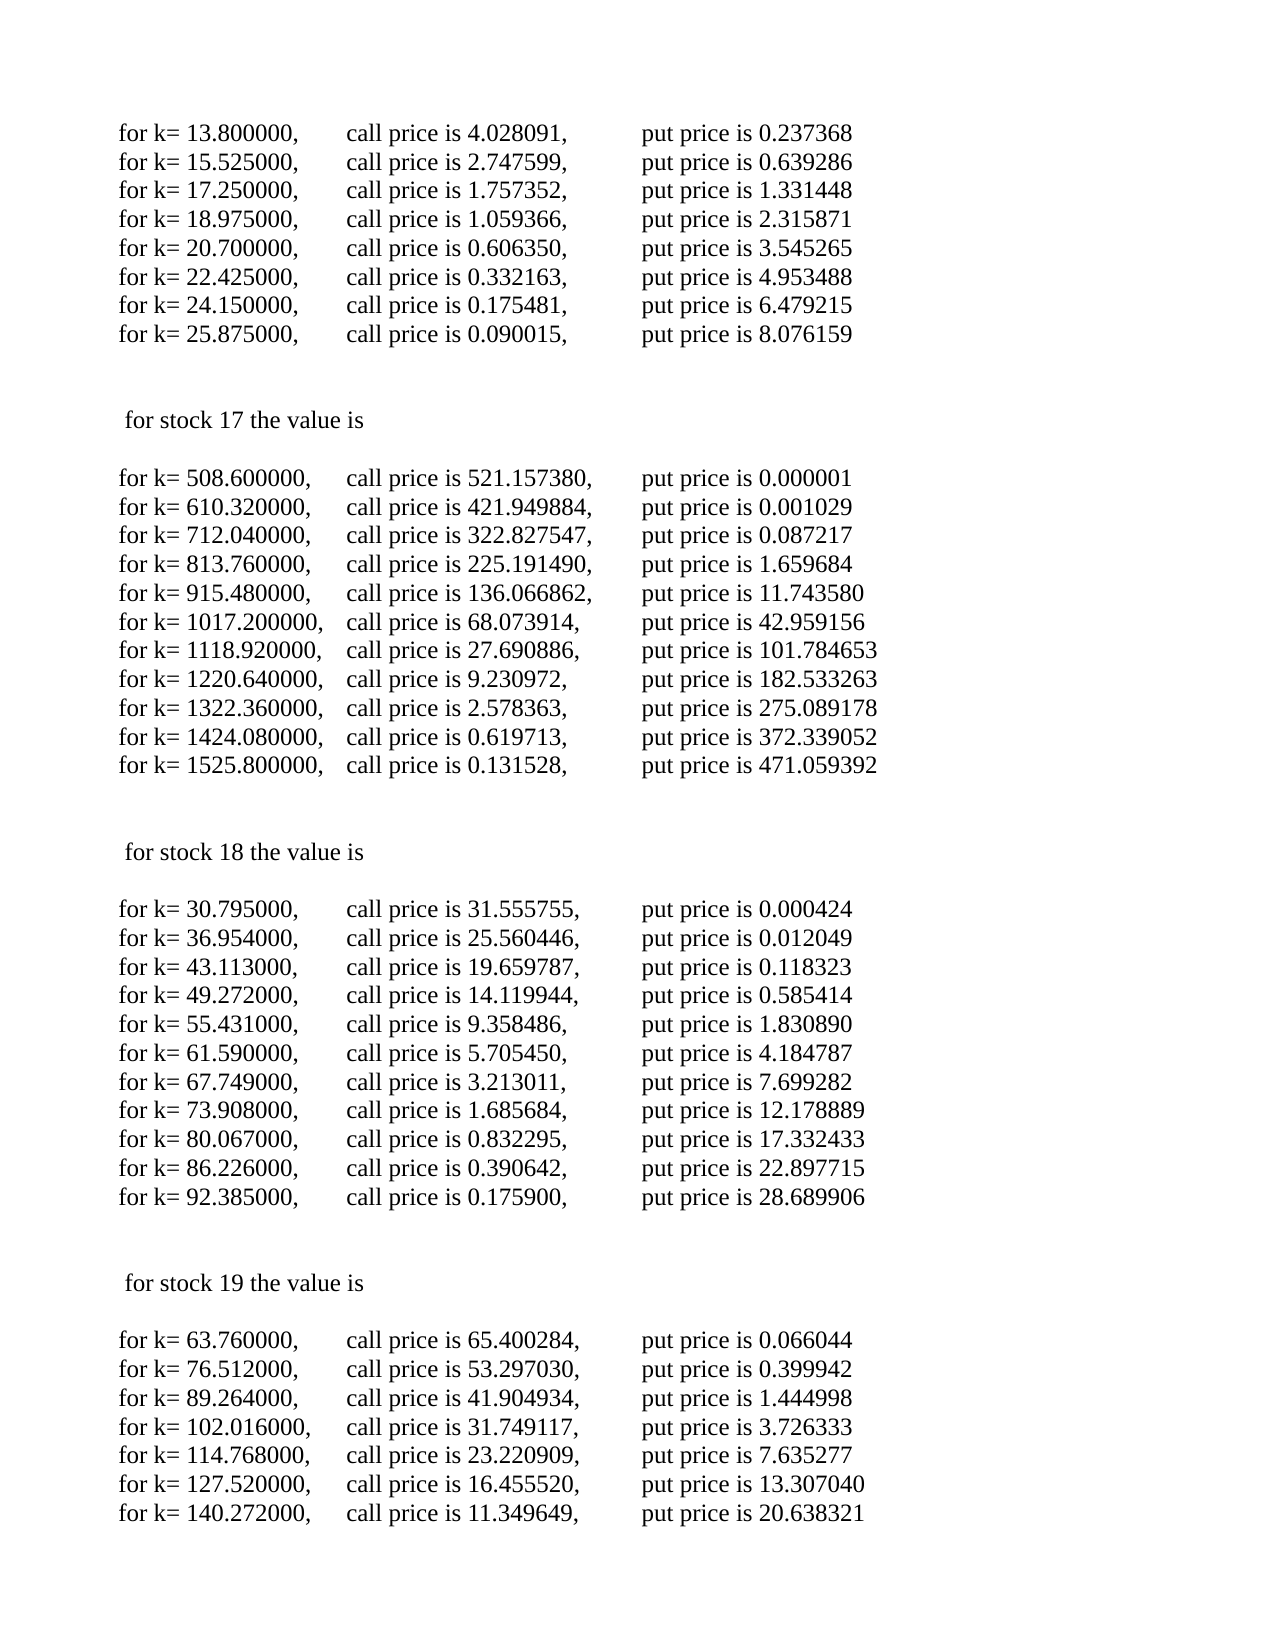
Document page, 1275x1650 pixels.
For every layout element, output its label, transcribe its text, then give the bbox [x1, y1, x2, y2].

text for k= 140.272000, call price is 11.349649, put price is 20.638321 [118, 1498, 1157, 1527]
text for stock 17 the value is [118, 406, 1157, 434]
text for k= 13.800000, call price is 4.028091, put price is 0.237368 [118, 118, 1157, 147]
text for k= 73.908000, call price is 1.685684, put price is 12.178889 [118, 1096, 1157, 1124]
text for k= 1017.200000, call price is 68.073914, put price is 42.959156 [118, 607, 1157, 636]
text for k= 127.520000, call price is 16.455520, put price is 13.307040 [118, 1469, 1157, 1498]
text for k= 610.320000, call price is 421.949884, put price is 0.001029 [118, 492, 1157, 521]
text for k= 49.272000, call price is 14.119944, put price is 0.585414 [118, 981, 1157, 1009]
text for k= 76.512000, call price is 53.297030, put price is 0.399942 [118, 1354, 1157, 1383]
text for k= 15.525000, call price is 2.747599, put price is 0.639286 [118, 147, 1157, 176]
text for k= 86.226000, call price is 0.390642, put price is 22.897715 [118, 1153, 1157, 1182]
text for k= 508.600000, call price is 521.157380, put price is 0.000001 [118, 463, 1157, 492]
text for k= 63.760000, call price is 65.400284, put price is 0.066044 [118, 1326, 1157, 1354]
text for k= 1424.080000, call price is 0.619713, put price is 372.339052 [118, 722, 1157, 751]
text for k= 25.875000, call price is 0.090015, put price is 8.076159 [118, 319, 1157, 348]
text for k= 89.264000, call price is 41.904934, put price is 1.444998 [118, 1383, 1157, 1412]
text for k= 20.700000, call price is 0.606350, put price is 3.545265 [118, 233, 1157, 262]
text for k= 17.250000, call price is 1.757352, put price is 1.331448 [118, 176, 1157, 204]
text for k= 30.795000, call price is 31.555755, put price is 0.000424 [118, 894, 1157, 923]
text for k= 1118.920000, call price is 27.690886, put price is 101.784653 [118, 636, 1157, 664]
text for k= 24.150000, call price is 0.175481, put price is 6.479215 [118, 291, 1157, 319]
text for k= 61.590000, call price is 5.705450, put price is 4.184787 [118, 1038, 1157, 1067]
text for k= 36.954000, call price is 25.560446, put price is 0.012049 [118, 923, 1157, 952]
text for k= 813.760000, call price is 225.191490, put price is 1.659684 [118, 549, 1157, 578]
text for stock 18 the value is [118, 837, 1157, 866]
text for k= 102.016000, call price is 31.749117, put price is 3.726333 [118, 1412, 1157, 1441]
text for k= 1322.360000, call price is 2.578363, put price is 275.089178 [118, 693, 1157, 722]
text for k= 55.431000, call price is 9.358486, put price is 1.830890 [118, 1009, 1157, 1038]
text for k= 1220.640000, call price is 9.230972, put price is 182.533263 [118, 664, 1157, 693]
text for k= 22.425000, call price is 0.332163, put price is 4.953488 [118, 262, 1157, 291]
text for k= 43.113000, call price is 19.659787, put price is 0.118323 [118, 952, 1157, 981]
text for k= 114.768000, call price is 23.220909, put price is 7.635277 [118, 1441, 1157, 1469]
text for k= 92.385000, call price is 0.175900, put price is 28.689906 [118, 1182, 1157, 1211]
text for k= 915.480000, call price is 136.066862, put price is 11.743580 [118, 578, 1157, 607]
text for k= 67.749000, call price is 3.213011, put price is 7.699282 [118, 1067, 1157, 1096]
text for k= 1525.800000, call price is 0.131528, put price is 471.059392 [118, 751, 1157, 779]
text for k= 712.040000, call price is 322.827547, put price is 0.087217 [118, 521, 1157, 549]
text for k= 18.975000, call price is 1.059366, put price is 2.315871 [118, 204, 1157, 233]
text for stock 19 the value is [118, 1268, 1157, 1297]
text for k= 80.067000, call price is 0.832295, put price is 17.332433 [118, 1124, 1157, 1153]
